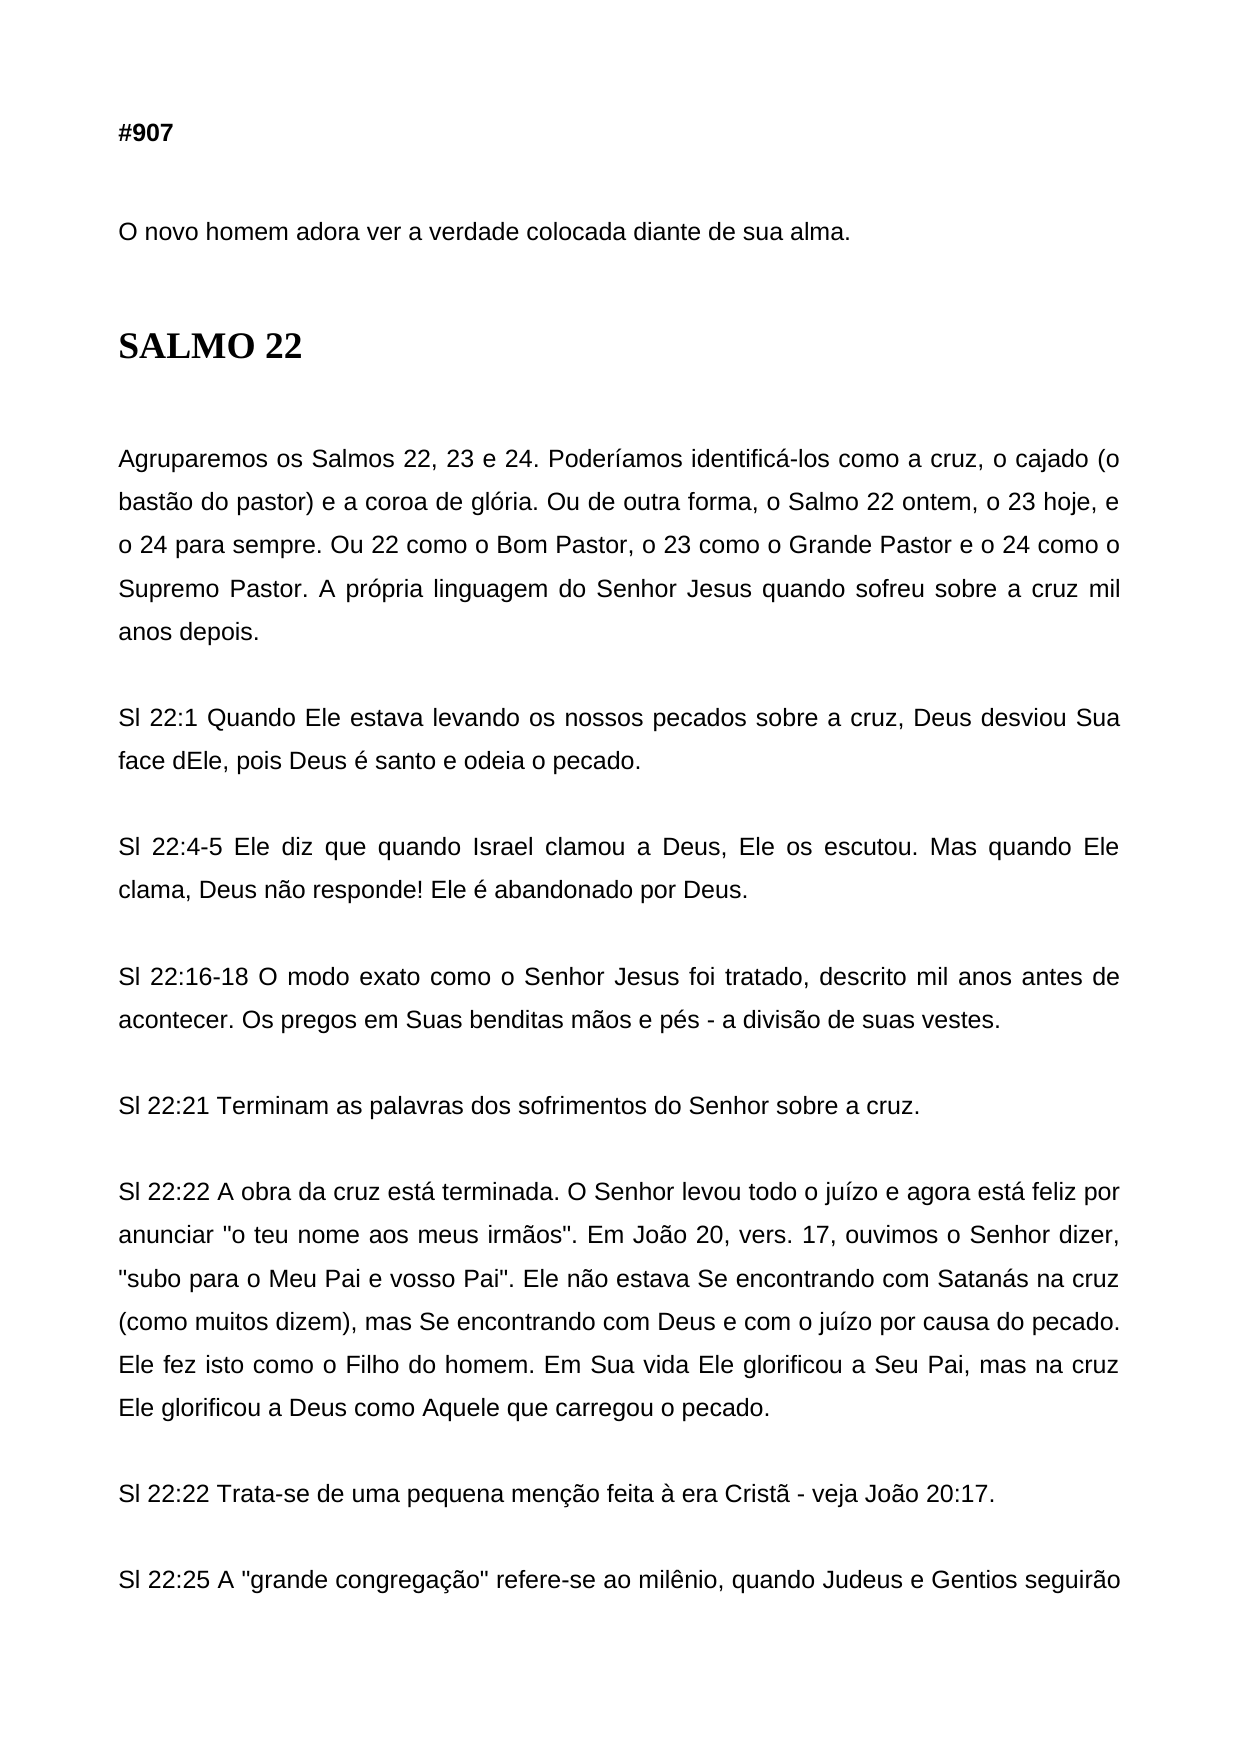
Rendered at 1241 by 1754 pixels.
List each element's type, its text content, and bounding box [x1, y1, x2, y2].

subtitle #907 [118, 118, 1122, 147]
text Sl 22:1 Quando Ele estava levando os nossos pecados sobre a cruz, Deus desviou Sua face dEle, pois Deus é santo e odeia o pecado. [118, 703, 1122, 775]
text Sl 22:16-18 O modo exato como o Senhor Jesus foi tratado, descrito mil anos antes de acontecer. Os pregos em Suas benditas mãos e pés - a divisão de suas vestes. [118, 962, 1122, 1034]
text Sl 22:4-5 Ele diz que quando Israel clamou a Deus, Ele os escutou. Mas quando Ele clama, Deus não responde! Ele é abandonado por Deus. [118, 832, 1122, 904]
text Agruparemos os Salmos 22, 23 e 24. Poderíamos identificá-los como a cruz, o cajado (o bastão do pastor) e a coroa de glória. Ou de outra forma, o Salmo 22 ontem, o 23 hoje, e o 24 para sempre. Ou 22 como o Bom Pastor, o 23 como o Grande Pastor e o 24 como o Supremo Pastor. A própria linguagem do Senhor Jesus quando sofreu sobre a cruz mil anos depois. [118, 444, 1122, 646]
text O novo homem adora ver a verdade colocada diante de sua alma. [118, 217, 1122, 246]
text Sl 22:21 Terminam as palavras dos sofrimentos do Senhor sobre a cruz. [118, 1091, 1122, 1120]
text Sl 22:22 Trata-se de uma pequena menção feita à era Cristã - veja João 20:17. [118, 1479, 1122, 1508]
text Sl 22:22 A obra da cruz está terminada. O Senhor levou todo o juízo e agora está feliz por anunciar "o teu nome aos meus irmãos". Em João 20, vers. 17, ouvimos o Senhor dizer, "subo para o Meu Pai e vosso Pai". Ele não estava Se encontrando com Satanás na cruz (como muitos dizem), mas Se encontrando com Deus e com o juízo por causa do pecado. Ele fez isto como o Filho do homem. Em Sua vida Ele glorificou a Seu Pai, mas na cruz Ele glorificou a Deus como Aquele que carregou o pecado. [118, 1177, 1122, 1422]
text Sl 22:25 A "grande congregação" refere-se ao milênio, quando Judeus e Gentios seguirão [118, 1566, 1122, 1594]
subtitle SALMO 22 [118, 324, 1122, 367]
